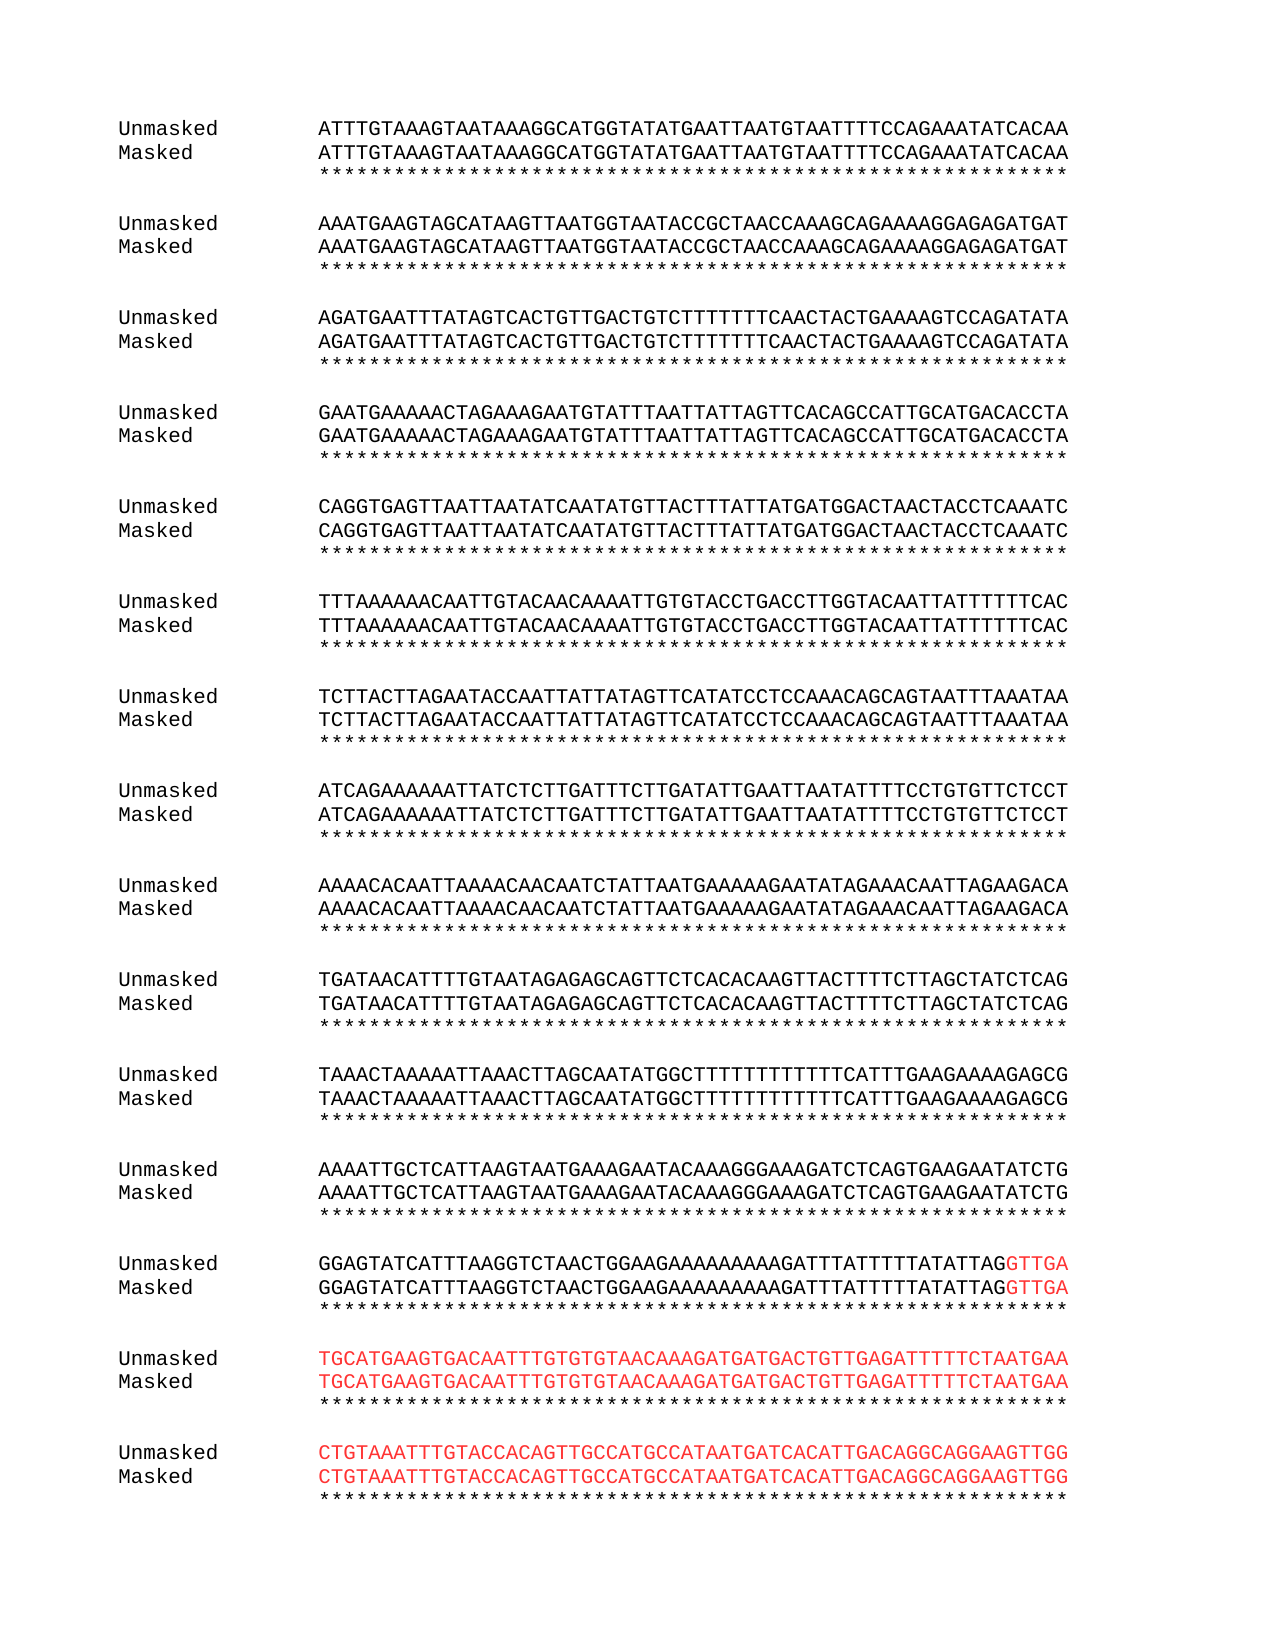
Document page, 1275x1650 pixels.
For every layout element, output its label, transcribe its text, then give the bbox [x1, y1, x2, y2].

text ************************************************************ [118, 1395, 1157, 1419]
text ************************************************************ [118, 638, 1157, 662]
text ************************************************************ [118, 827, 1157, 851]
text Unmasked AAAATTGCTCATTAAGTAATGAAAGAATACAAAGGGAAAGATCTCAGTGAAGAATATCTG [118, 1158, 1157, 1182]
text Unmasked AAATGAAGTAGCATAAGTTAATGGTAATACCGCTAACCAAAGCAGAAAAGGAGAGATGAT [118, 213, 1157, 236]
text ************************************************************ [118, 1017, 1157, 1040]
text ************************************************************ [118, 165, 1157, 189]
text Masked AAAACACAATTAAAACAACAATCTATTAATGAAAAAGAATATAGAAACAATTAGAAGACA [118, 898, 1157, 922]
text Unmasked GAATGAAAAACTAGAAAGAATGTATTTAATTATTAGTTCACAGCCATTGCATGACACCTA [118, 402, 1157, 426]
text Unmasked CAGGTGAGTTAATTAATATCAATATGTTACTTTATTATGATGGACTAACTACCTCAAATC [118, 496, 1157, 520]
text Unmasked CTGTAAATTTGTACCACAGTTGCCATGCCATAATGATCACATTGACAGGCAGGAAGTTGG [118, 1442, 1157, 1466]
text Masked TGCATGAAGTGACAATTTGTGTGTAACAAAGATGATGACTGTTGAGATTTTTCTAATGAA [118, 1371, 1157, 1395]
text Masked TCTTACTTAGAATACCAATTATTATAGTTCATATCCTCCAAACAGCAGTAATTTAAATAA [118, 709, 1157, 733]
text ************************************************************ [118, 260, 1157, 284]
text ************************************************************ [118, 449, 1157, 473]
text Unmasked ATCAGAAAAAATTATCTCTTGATTTCTTGATATTGAATTAATATTTTCCTGTGTTCTCCT [118, 780, 1157, 804]
text Masked CAGGTGAGTTAATTAATATCAATATGTTACTTTATTATGATGGACTAACTACCTCAAATC [118, 520, 1157, 544]
text ************************************************************ [118, 1111, 1157, 1135]
text Masked CTGTAAATTTGTACCACAGTTGCCATGCCATAATGATCACATTGACAGGCAGGAAGTTGG [118, 1466, 1157, 1489]
text Masked GGAGTATCATTTAAGGTCTAACTGGAAGAAAAAAAAAGATTTATTTTTATATTAGGTTGA [118, 1277, 1157, 1300]
text Unmasked TCTTACTTAGAATACCAATTATTATAGTTCATATCCTCCAAACAGCAGTAATTTAAATAA [118, 686, 1157, 709]
text Masked AAAATTGCTCATTAAGTAATGAAAGAATACAAAGGGAAAGATCTCAGTGAAGAATATCTG [118, 1182, 1157, 1206]
text Masked TGATAACATTTTGTAATAGAGAGCAGTTCTCACACAAGTTACTTTTCTTAGCTATCTCAG [118, 993, 1157, 1017]
text Unmasked TGATAACATTTTGTAATAGAGAGCAGTTCTCACACAAGTTACTTTTCTTAGCTATCTCAG [118, 969, 1157, 993]
text ************************************************************ [118, 1489, 1157, 1513]
text Unmasked TAAACTAAAAATTAAACTTAGCAATATGGCTTTTTTTTTTTTCATTTGAAGAAAAGAGCG [118, 1064, 1157, 1088]
text ************************************************************ [118, 733, 1157, 757]
text Masked ATTTGTAAAGTAATAAAGGCATGGTATATGAATTAATGTAATTTTCCAGAAATATCACAA [118, 142, 1157, 165]
text Unmasked ATTTGTAAAGTAATAAAGGCATGGTATATGAATTAATGTAATTTTCCAGAAATATCACAA [118, 118, 1157, 142]
text Masked ATCAGAAAAAATTATCTCTTGATTTCTTGATATTGAATTAATATTTTCCTGTGTTCTCCT [118, 804, 1157, 827]
text ************************************************************ [118, 1300, 1157, 1324]
text ************************************************************ [118, 354, 1157, 378]
text Masked AAATGAAGTAGCATAAGTTAATGGTAATACCGCTAACCAAAGCAGAAAAGGAGAGATGAT [118, 236, 1157, 260]
text Masked TTTAAAAAACAATTGTACAACAAAATTGTGTACCTGACCTTGGTACAATTATTTTTTCAC [118, 615, 1157, 638]
text Unmasked AAAACACAATTAAAACAACAATCTATTAATGAAAAAGAATATAGAAACAATTAGAAGACA [118, 875, 1157, 898]
text ************************************************************ [118, 1206, 1157, 1229]
text ************************************************************ [118, 922, 1157, 946]
text Masked GAATGAAAAACTAGAAAGAATGTATTTAATTATTAGTTCACAGCCATTGCATGACACCTA [118, 426, 1157, 449]
text Masked AGATGAATTTATAGTCACTGTTGACTGTCTTTTTTTCAACTACTGAAAAGTCCAGATATA [118, 331, 1157, 354]
text Unmasked TTTAAAAAACAATTGTACAACAAAATTGTGTACCTGACCTTGGTACAATTATTTTTTCAC [118, 591, 1157, 615]
text ************************************************************ [118, 544, 1157, 567]
text Masked TAAACTAAAAATTAAACTTAGCAATATGGCTTTTTTTTTTTTCATTTGAAGAAAAGAGCG [118, 1088, 1157, 1111]
text Unmasked AGATGAATTTATAGTCACTGTTGACTGTCTTTTTTTCAACTACTGAAAAGTCCAGATATA [118, 307, 1157, 331]
text Unmasked TGCATGAAGTGACAATTTGTGTGTAACAAAGATGATGACTGTTGAGATTTTTCTAATGAA [118, 1348, 1157, 1371]
text Unmasked GGAGTATCATTTAAGGTCTAACTGGAAGAAAAAAAAAGATTTATTTTTATATTAGGTTGA [118, 1253, 1157, 1277]
